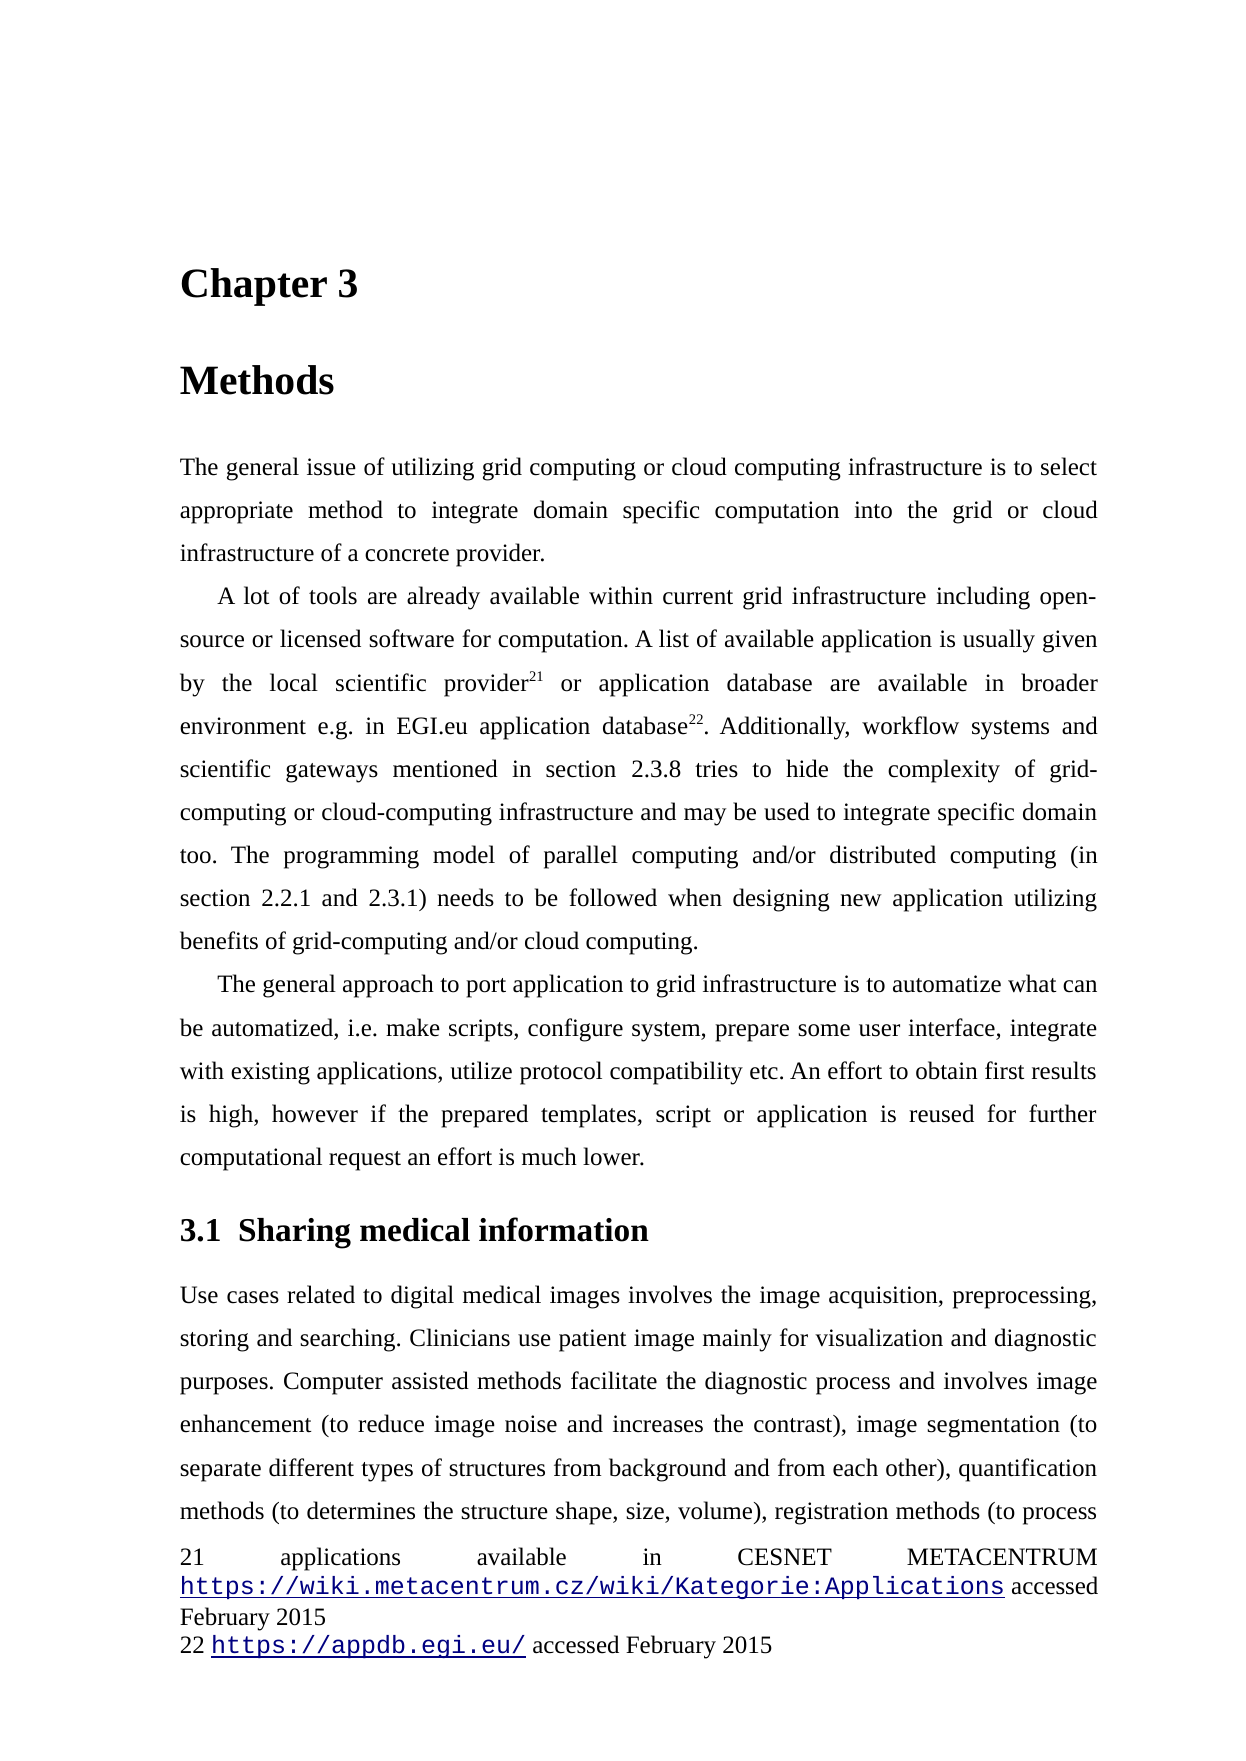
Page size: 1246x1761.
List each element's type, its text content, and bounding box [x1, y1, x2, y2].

subtitle Methods [179, 355, 1098, 403]
text Use cases related to digital medical images involves the image acquisition, preprocessing, storing and searching. Clinicians use patient image mainly for visualization and diagnostic purposes. Computer assisted methods facilitate the diagnostic process and involves image enhancement (to reduce image noise and increases the contrast), image segmentation (to separate different types of structures from background and from each other), quantification methods (to determines the structure shape, size, volume), registration methods (to process [179, 1280, 1098, 1524]
text The general issue of utilizing grid computing or cloud computing infrastructure is to select appropriate method to integrate domain specific computation into the grid or cloud infrastructure of a concrete provider. [179, 452, 1098, 567]
text A lot of tools are already available within current grid infrastructure including open-source or licensed software for computation. A list of available application is usually given by the local scientific provider or application database are available in broader environment e.g. in EGI.eu application database. Additionally, workflow systems and scientific gateways mentioned in section 2.3.8 tries to hide the complexity of grid-computing or cloud-computing infrastructure and may be used to integrate specific domain too. The programming model of parallel computing and/or distributed computing (in section 2.2.1 and 2.3.1) needs to be followed when designing new application utilizing benefits of grid-computing and/or cloud computing. [179, 581, 1098, 955]
text applications available in CESNET METACENTRUM https://wiki.metacentrum.cz/wiki/Kategorie:Applications accessed February 2015 [179, 1542, 1098, 1631]
text The general approach to port application to grid infrastructure is to automatize what can be automatized, i.e. make scripts, configure system, prepare some user interface, integrate with existing applications, utilize protocol compatibility etc. An effort to obtain first results is high, however if the prepared templates, script or application is reused for further computational request an effort is much lower. [179, 969, 1098, 1171]
text Chapter 3 [179, 258, 1098, 306]
text https://appdb.egi.eu/ accessed February 2015 [179, 1631, 1098, 1661]
subtitle 3.1 Sharing medical information [179, 1210, 1098, 1248]
